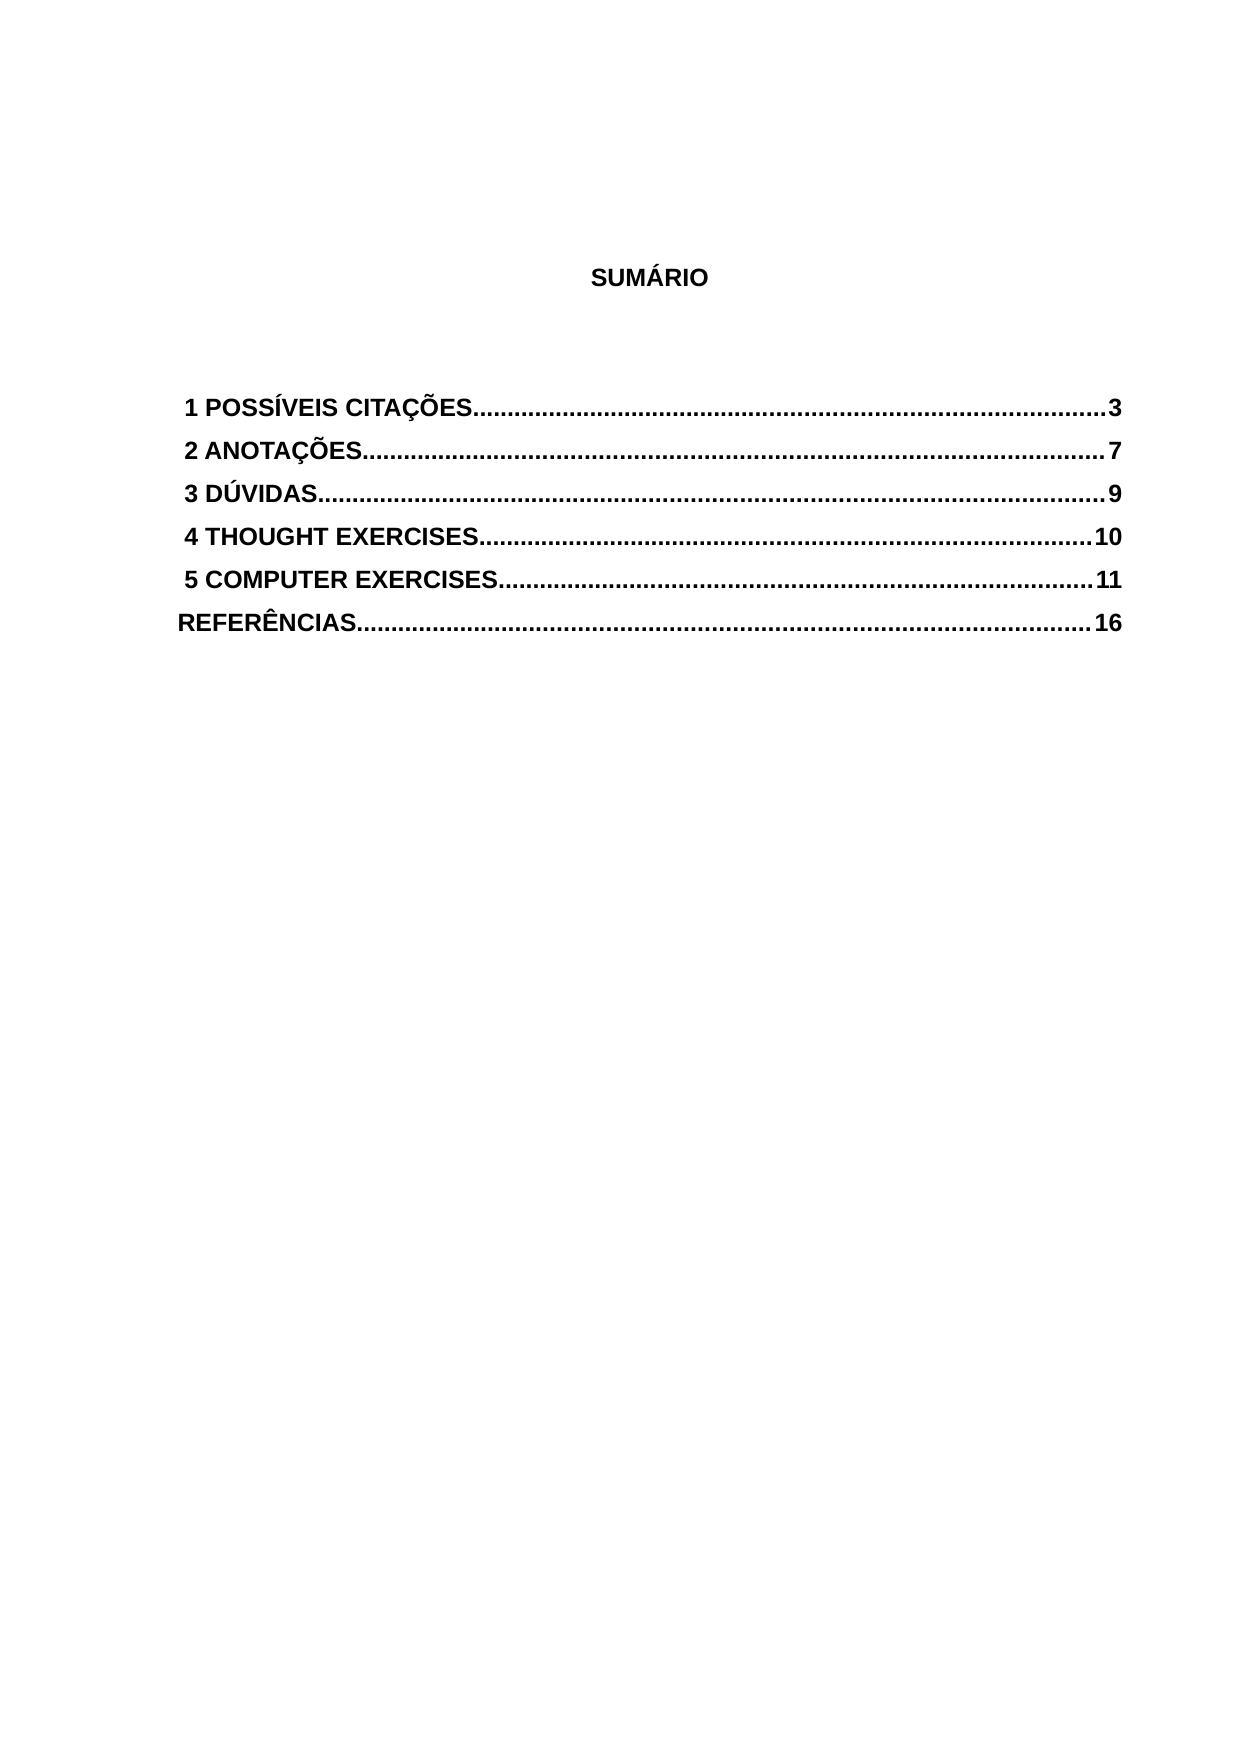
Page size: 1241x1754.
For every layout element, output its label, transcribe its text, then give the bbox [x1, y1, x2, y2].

text 3 DúvidAs 9 [177, 479, 1122, 508]
text 5 Computer Exercises 11 [177, 565, 1122, 594]
text Referências 16 [177, 608, 1122, 637]
text 1 Possíveis citações 3 [177, 393, 1122, 422]
text 2 ANotações 7 [177, 436, 1122, 465]
subtitle Sumário [177, 263, 1122, 292]
text 4 ThougHt Exercises 10 [177, 522, 1122, 551]
